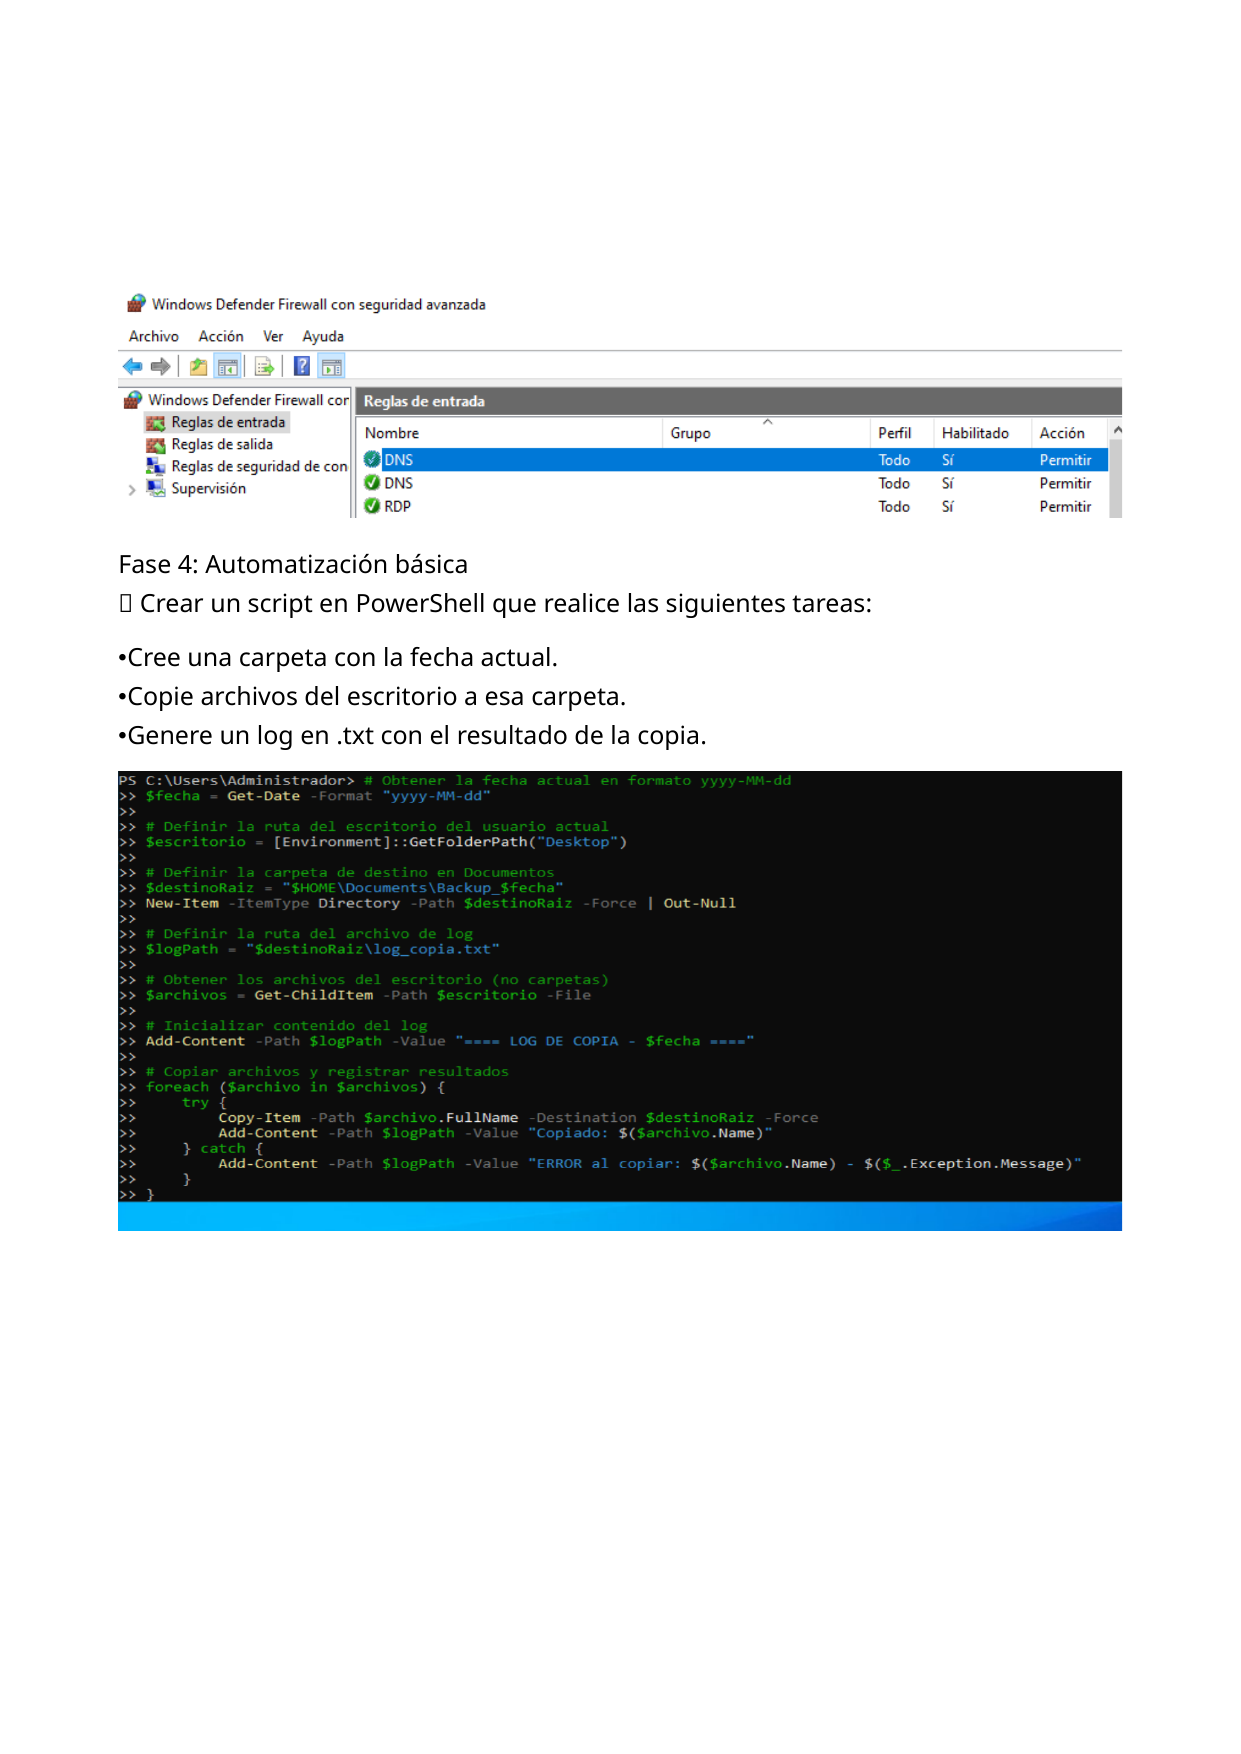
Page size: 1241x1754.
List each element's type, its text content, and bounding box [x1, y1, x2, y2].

list Copie archivos del escritorio a esa carpeta. [118, 678, 1122, 713]
list Genere un log en .txt con el resultado de la copia. [118, 718, 1122, 752]
picture [118, 290, 1123, 518]
text Fase 4: Automatización básica ✅ Crear un script en PowerShell que realice las siguientes tareas: [118, 546, 1122, 620]
picture [118, 771, 1123, 1231]
list Cree una carpeta con la fecha actual. [118, 639, 1122, 673]
